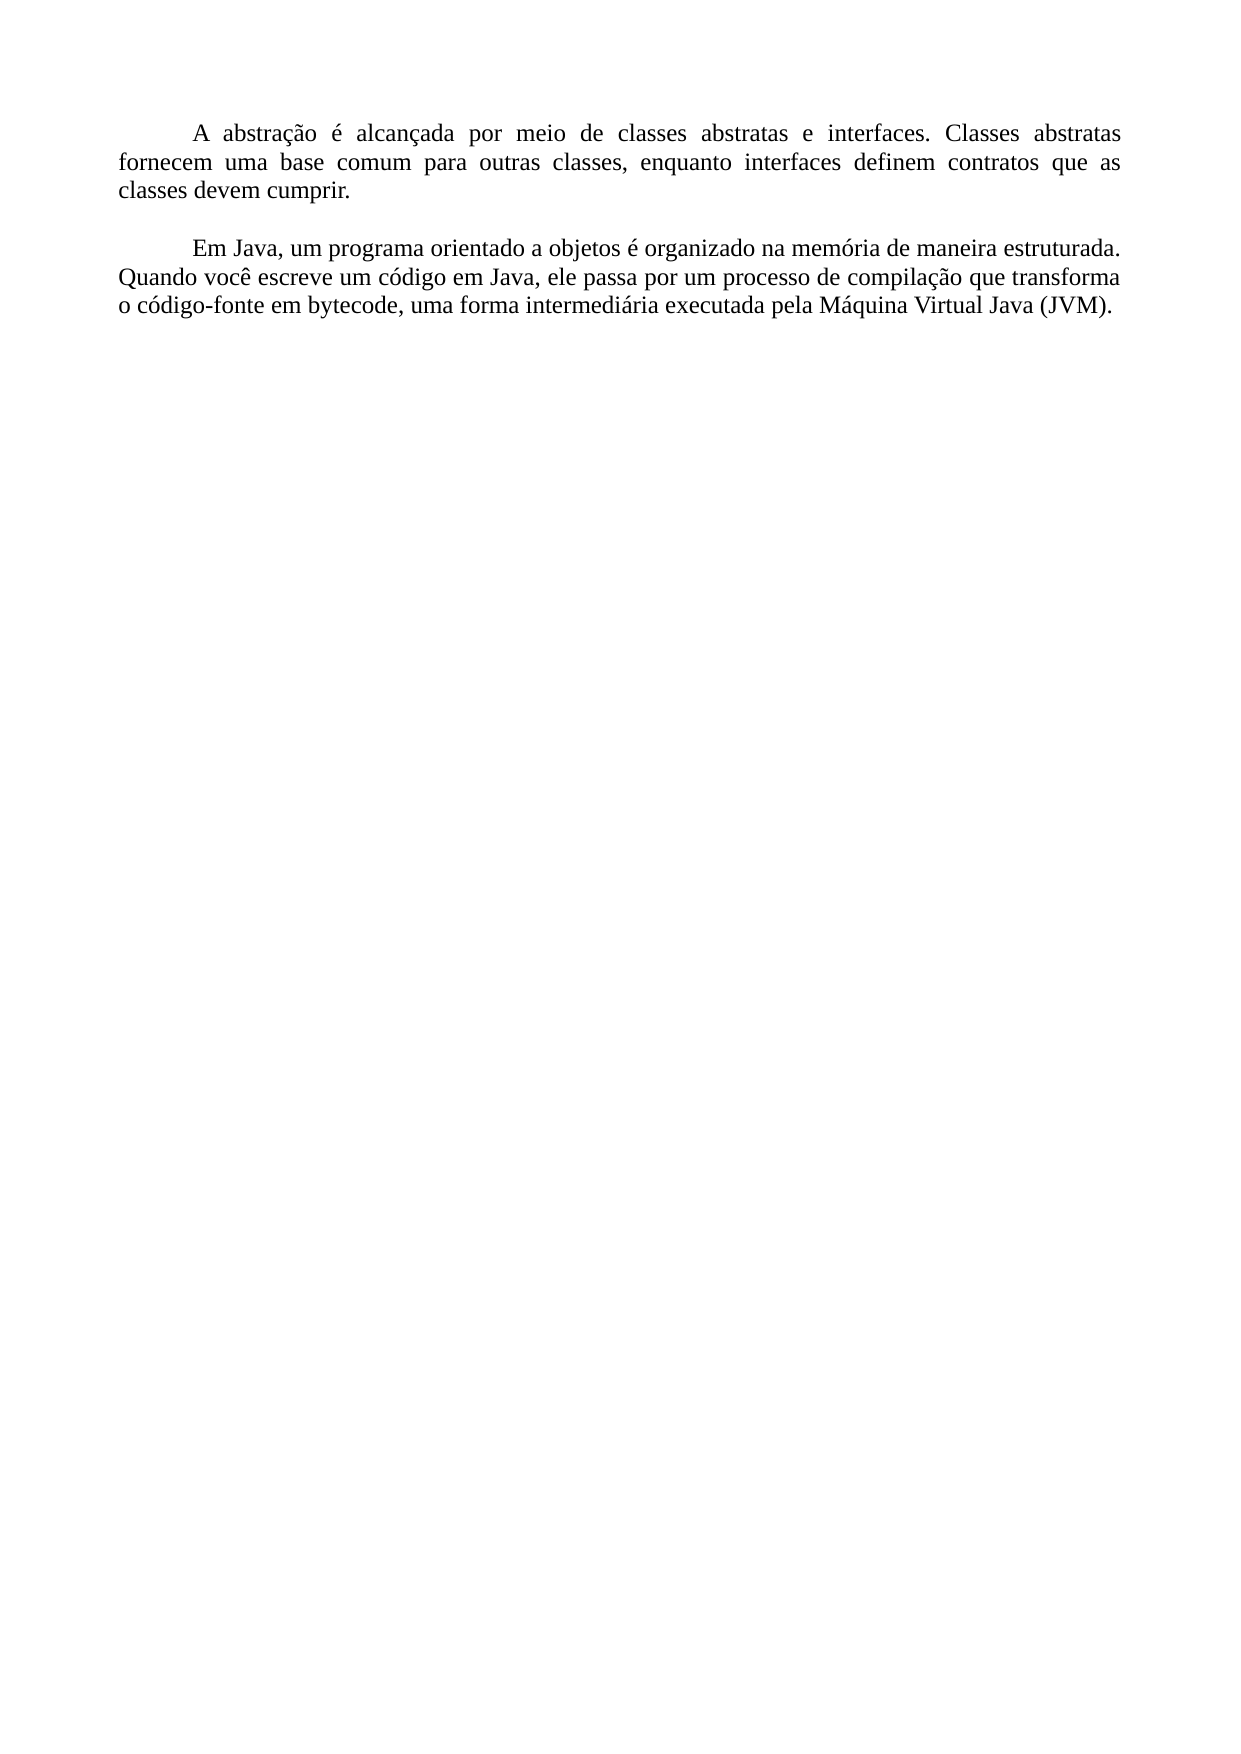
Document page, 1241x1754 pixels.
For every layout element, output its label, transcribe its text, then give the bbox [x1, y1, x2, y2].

text A abstração é alcançada por meio de classes abstratas e interfaces. Classes abstratas fornecem uma base comum para outras classes, enquanto interfaces definem contratos que as classes devem cumprir. [118, 118, 1122, 204]
text Em Java, um programa orientado a objetos é organizado na memória de maneira estruturada. Quando você escreve um código em Java, ele passa por um processo de compilação que transforma o código-fonte em bytecode, uma forma intermediária executada pela Máquina Virtual Java (JVM). [118, 233, 1122, 319]
